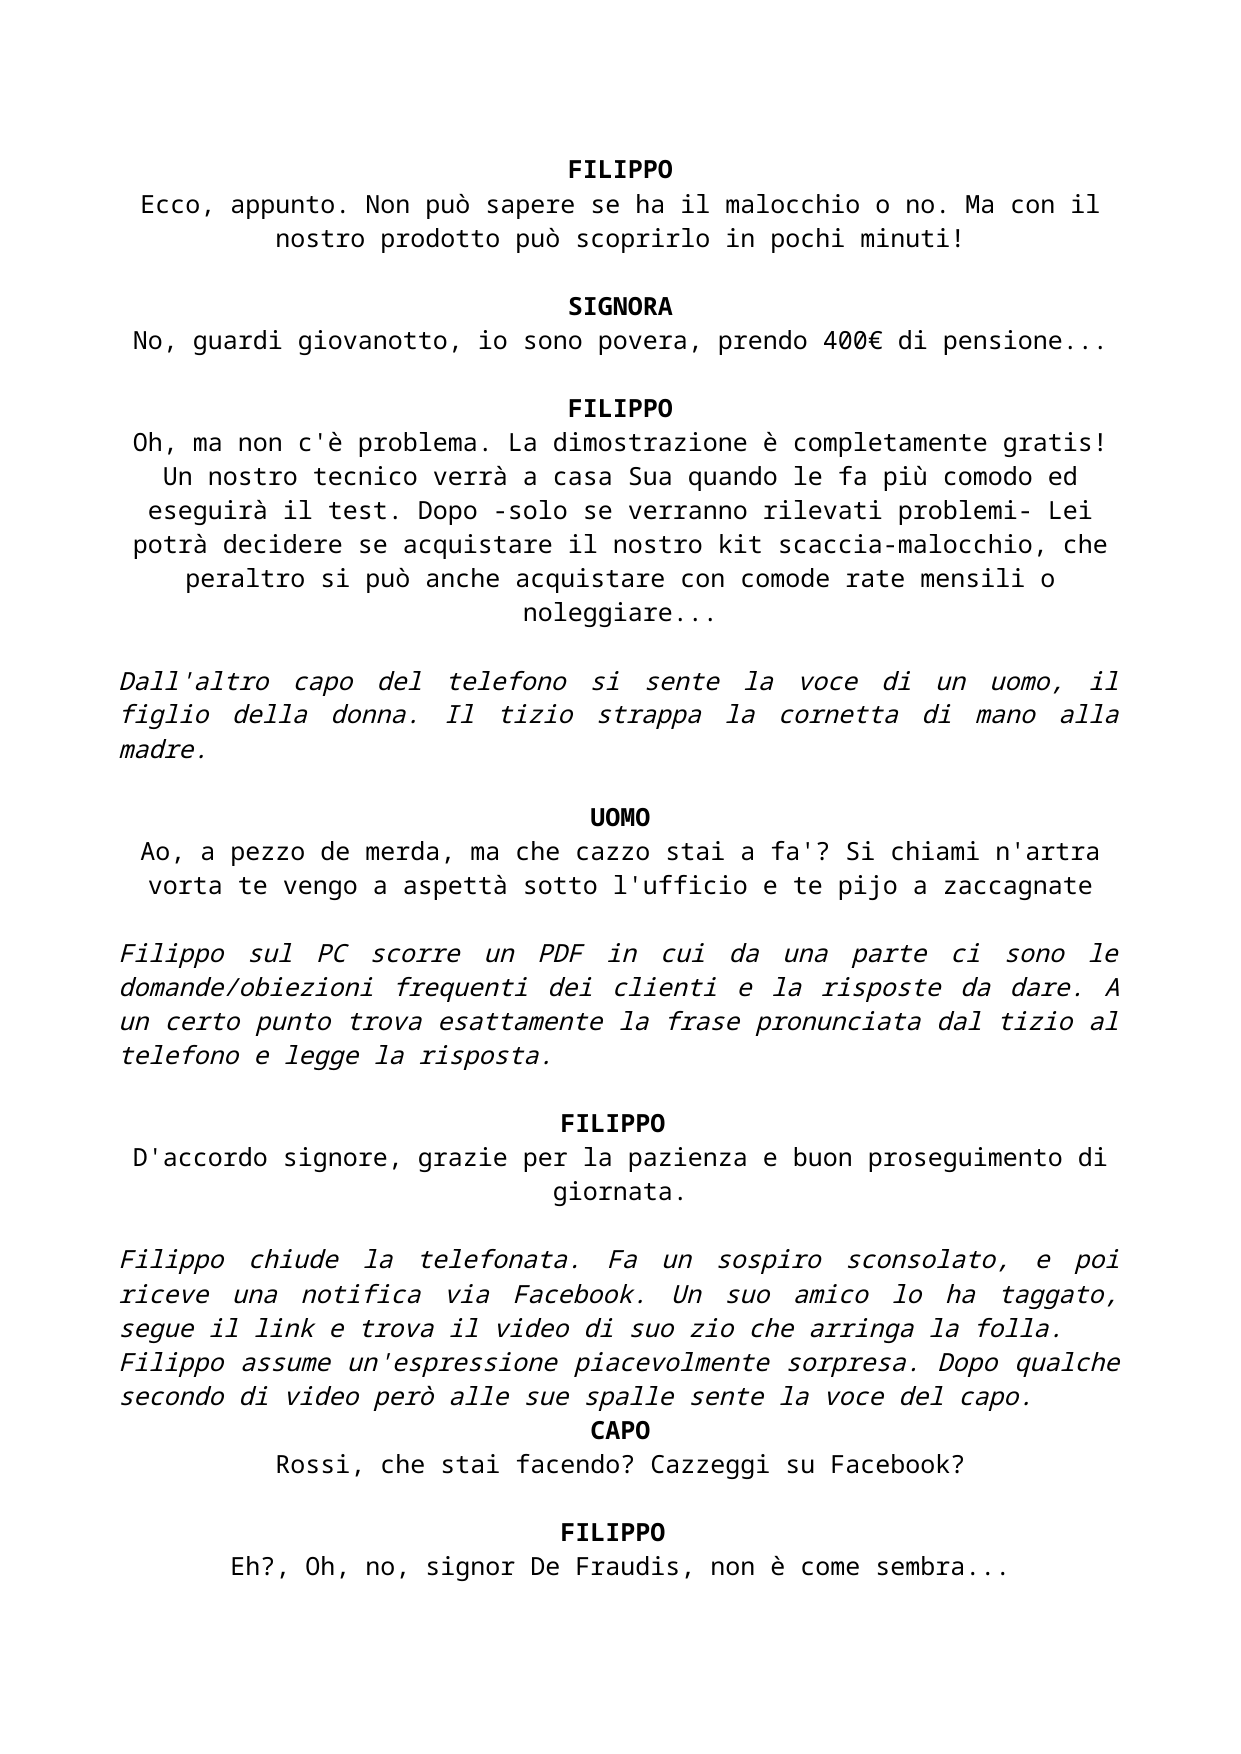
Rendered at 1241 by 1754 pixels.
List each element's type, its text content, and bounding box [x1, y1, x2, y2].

text D'accordo signore, grazie per la pazienza e buon proseguimento di giornata. [118, 1140, 1122, 1208]
text No, guardi giovanotto, io sono povera, prendo 400€ di pensione... [118, 322, 1122, 357]
text FILIPPO [118, 152, 1122, 186]
text FILIPPO [118, 1515, 1122, 1549]
text Ecco, appunto. Non può sapere se ha il malocchio o no. Ma con il nostro prodotto può scoprirlo in pochi minuti! [118, 186, 1122, 254]
text Oh, ma non c'è problema. La dimostrazione è completamente gratis! Un nostro tecnico verrà a casa Sua quando le fa più comodo ed eseguirà il test. Dopo -solo se verranno rilevati problemi- Lei potrà decidere se acquistare il nostro kit scaccia-malocchio, che peraltro si può anche acquistare con comode rate mensili o noleggiare... [118, 425, 1122, 629]
text Eh?, Oh, no, signor De Fraudis, non è come sembra... [118, 1549, 1122, 1583]
text CAPO [118, 1412, 1122, 1447]
text Filippo sul PC scorre un PDF in cui da una parte ci sono le domande/obiezioni frequenti dei clienti e la risposte da dare. A un certo punto trova esattamente la frase pronunciata dal tizio al telefono e legge la risposta. [118, 936, 1122, 1072]
text Rossi, che stai facendo? Cazzeggi su Facebook? [118, 1447, 1122, 1481]
text Filippo assume un'espressione piacevolmente sorpresa. Dopo qualche secondo di video però alle sue spalle sente la voce del capo. [118, 1344, 1122, 1412]
text Ao, a pezzo de merda, ma che cazzo stai a fa'? Si chiami n'artra vorta te vengo a aspettà sotto l'ufficio e te pijo a zaccagnate [118, 833, 1122, 902]
text FILIPPO [118, 391, 1122, 425]
text FILIPPO [118, 1106, 1122, 1140]
text Filippo chiude la telefonata. Fa un sospiro sconsolato, e poi riceve una notifica via Facebook. Un suo amico lo ha taggato, segue il link e trova il video di suo zio che arringa la folla. [118, 1242, 1122, 1344]
text Dall'altro capo del telefono si sente la voce di un uomo, il figlio della donna. Il tizio strappa la cornetta di mano alla madre. [118, 663, 1122, 765]
text SIGNORA [118, 288, 1122, 322]
text UOMO [118, 799, 1122, 833]
